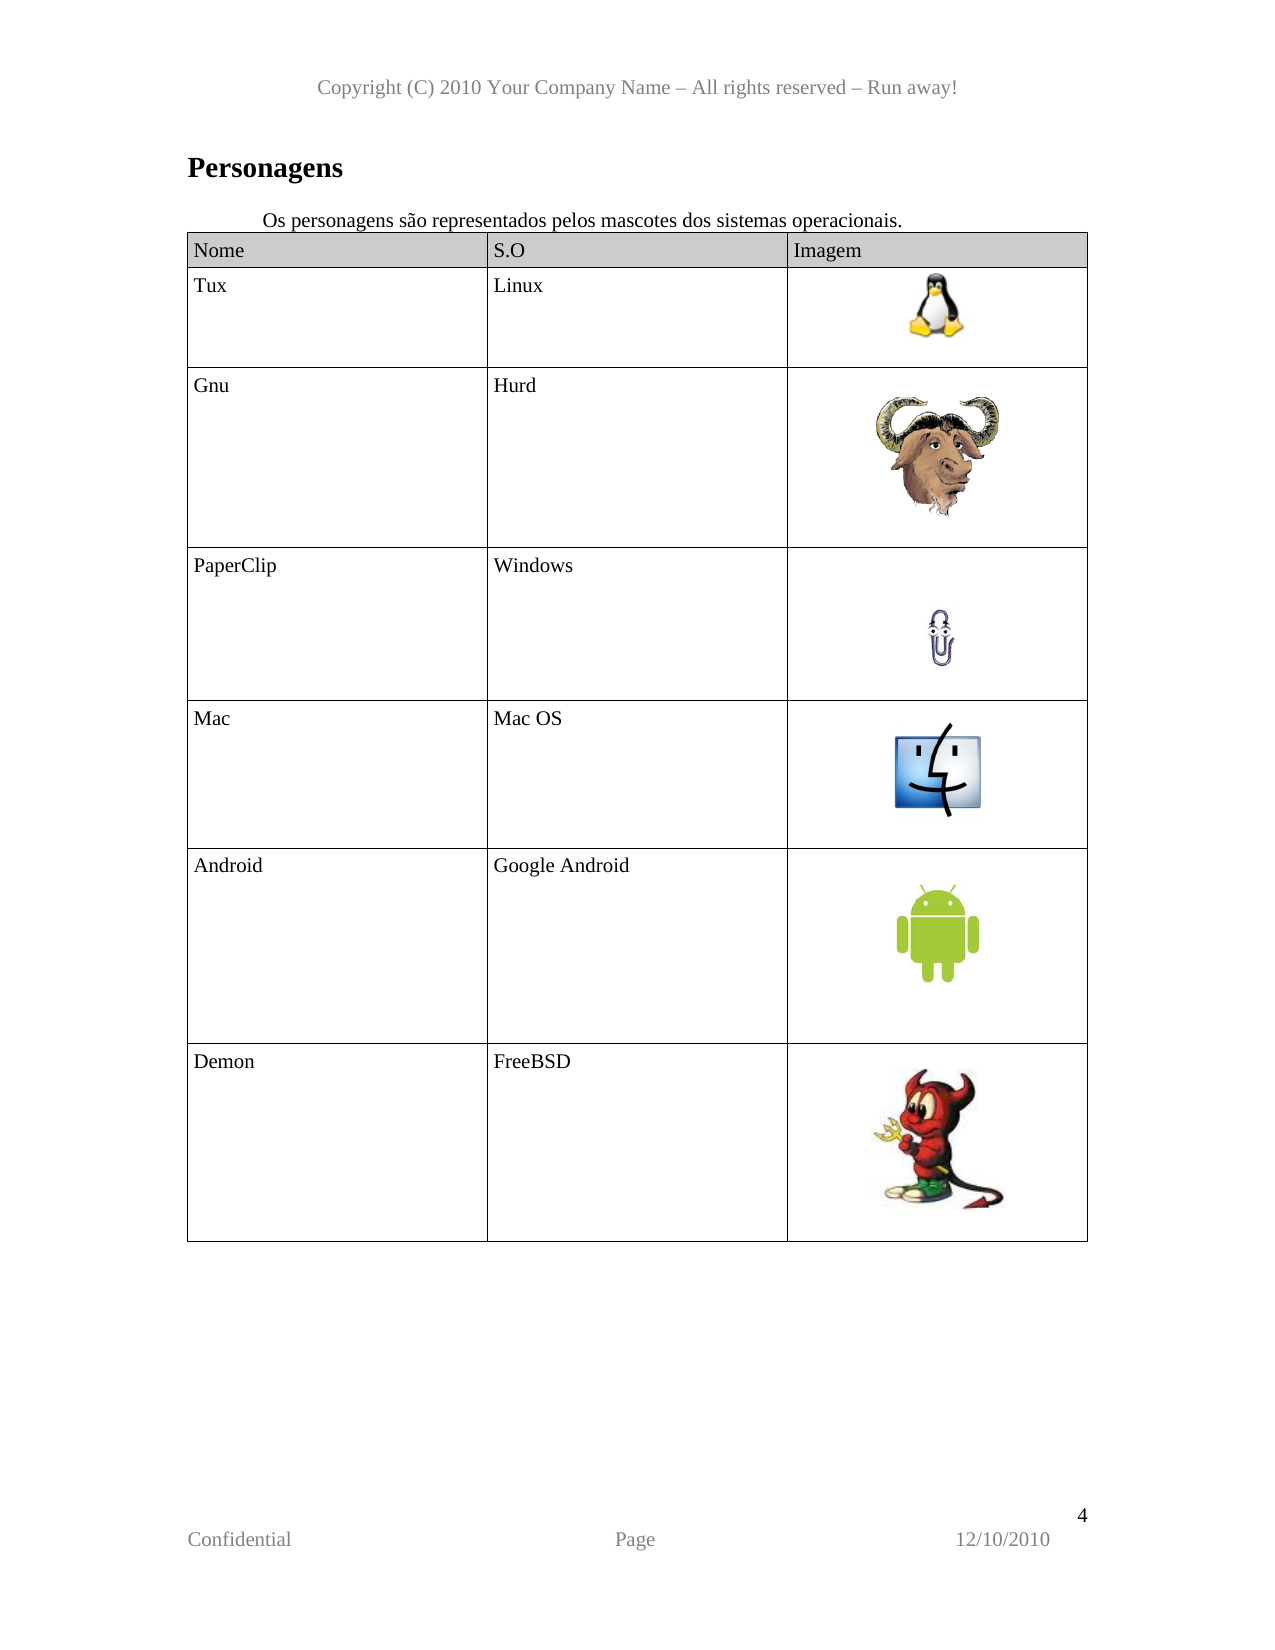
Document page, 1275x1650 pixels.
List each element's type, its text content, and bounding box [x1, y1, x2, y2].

table_cell Google Android [488, 849, 787, 1043]
table_cell [788, 338, 1087, 367]
table_header Nome [188, 233, 487, 267]
table_cell [788, 849, 1087, 1043]
table_cell Windows [488, 548, 787, 699]
table_cell Android [188, 849, 487, 1043]
table_cell FreeBSD [488, 1044, 787, 1241]
table_cell Hurd [488, 368, 787, 547]
picture [876, 397, 999, 518]
table_header Imagem [788, 233, 1087, 267]
picture [905, 273, 970, 338]
text Os personagens são representados pelos mascotes dos sistemas operacionais. [187, 208, 1087, 232]
table_cell [788, 548, 1087, 699]
subtitle Personagens [187, 150, 1087, 183]
table_cell Gnu [188, 368, 487, 547]
table_cell Tux [188, 268, 487, 367]
picture [870, 1068, 1006, 1212]
table_cell Linux [488, 268, 787, 367]
picture [810, 854, 1065, 1013]
table_header S.O [488, 233, 787, 267]
table_cell [788, 701, 1087, 848]
table_cell Mac [188, 701, 487, 848]
table_cell PaperClip [188, 548, 487, 699]
table_cell [788, 268, 1087, 337]
table_cell Mac OS [488, 701, 787, 848]
picture [890, 723, 985, 818]
picture [903, 575, 972, 670]
table_cell [788, 518, 1087, 547]
table_cell Demon [188, 1044, 487, 1241]
table_cell [788, 368, 1087, 517]
table_cell [788, 1044, 1087, 1241]
